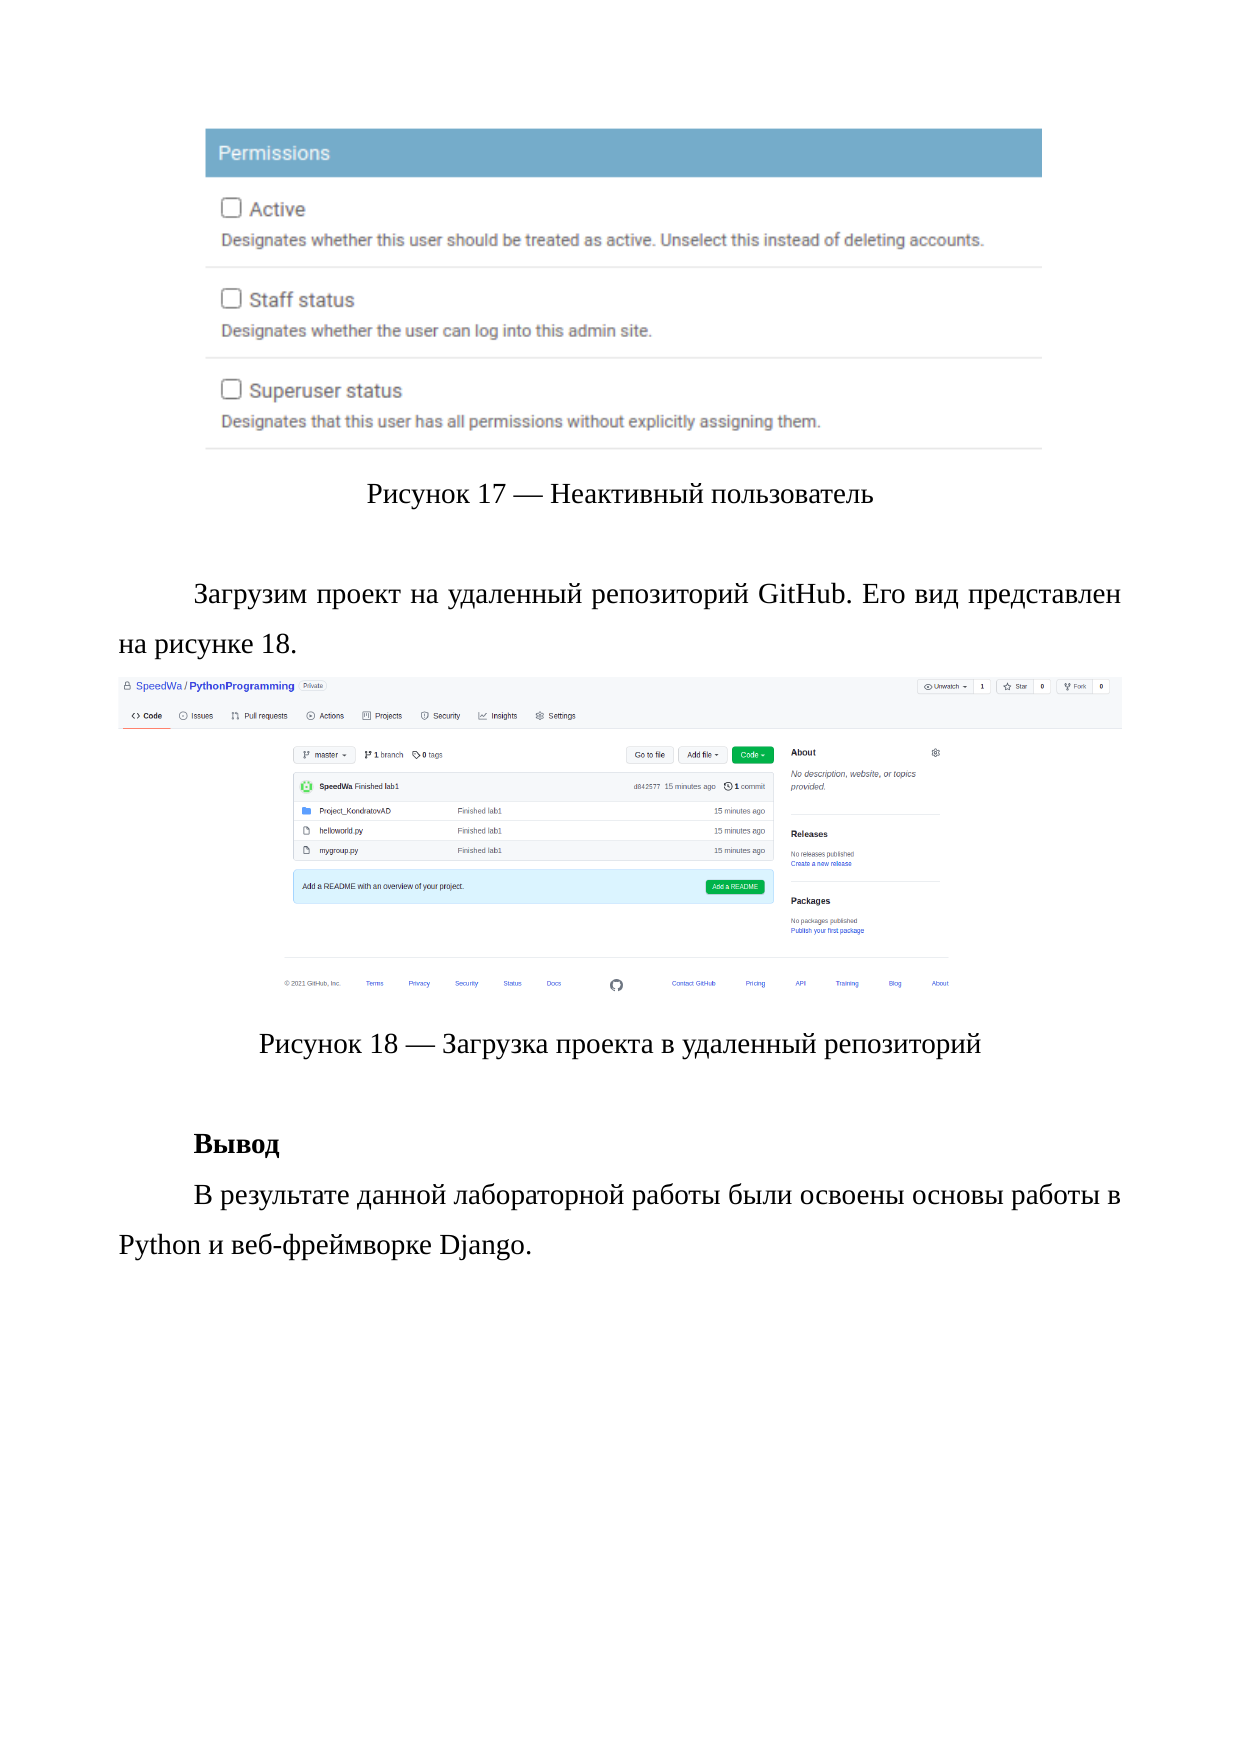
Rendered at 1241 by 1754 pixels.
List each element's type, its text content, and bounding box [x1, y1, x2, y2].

text Вывод [118, 1127, 1122, 1160]
text Рисунок 17 — Неактивный пользователь [118, 118, 1122, 509]
text В результате данной лабораторной работы были освоены основы работы в Python и веб-фреймворке Django. [118, 1177, 1122, 1261]
picture [118, 677, 1122, 1010]
text Рисунок 18 — Загрузка проекта в удаленный репозиторий [118, 1010, 1122, 1059]
text Загрузим проект на удаленный репозиторий GitHub. Его вид представлен на рисунке 18. [118, 576, 1122, 660]
picture [198, 118, 1042, 459]
